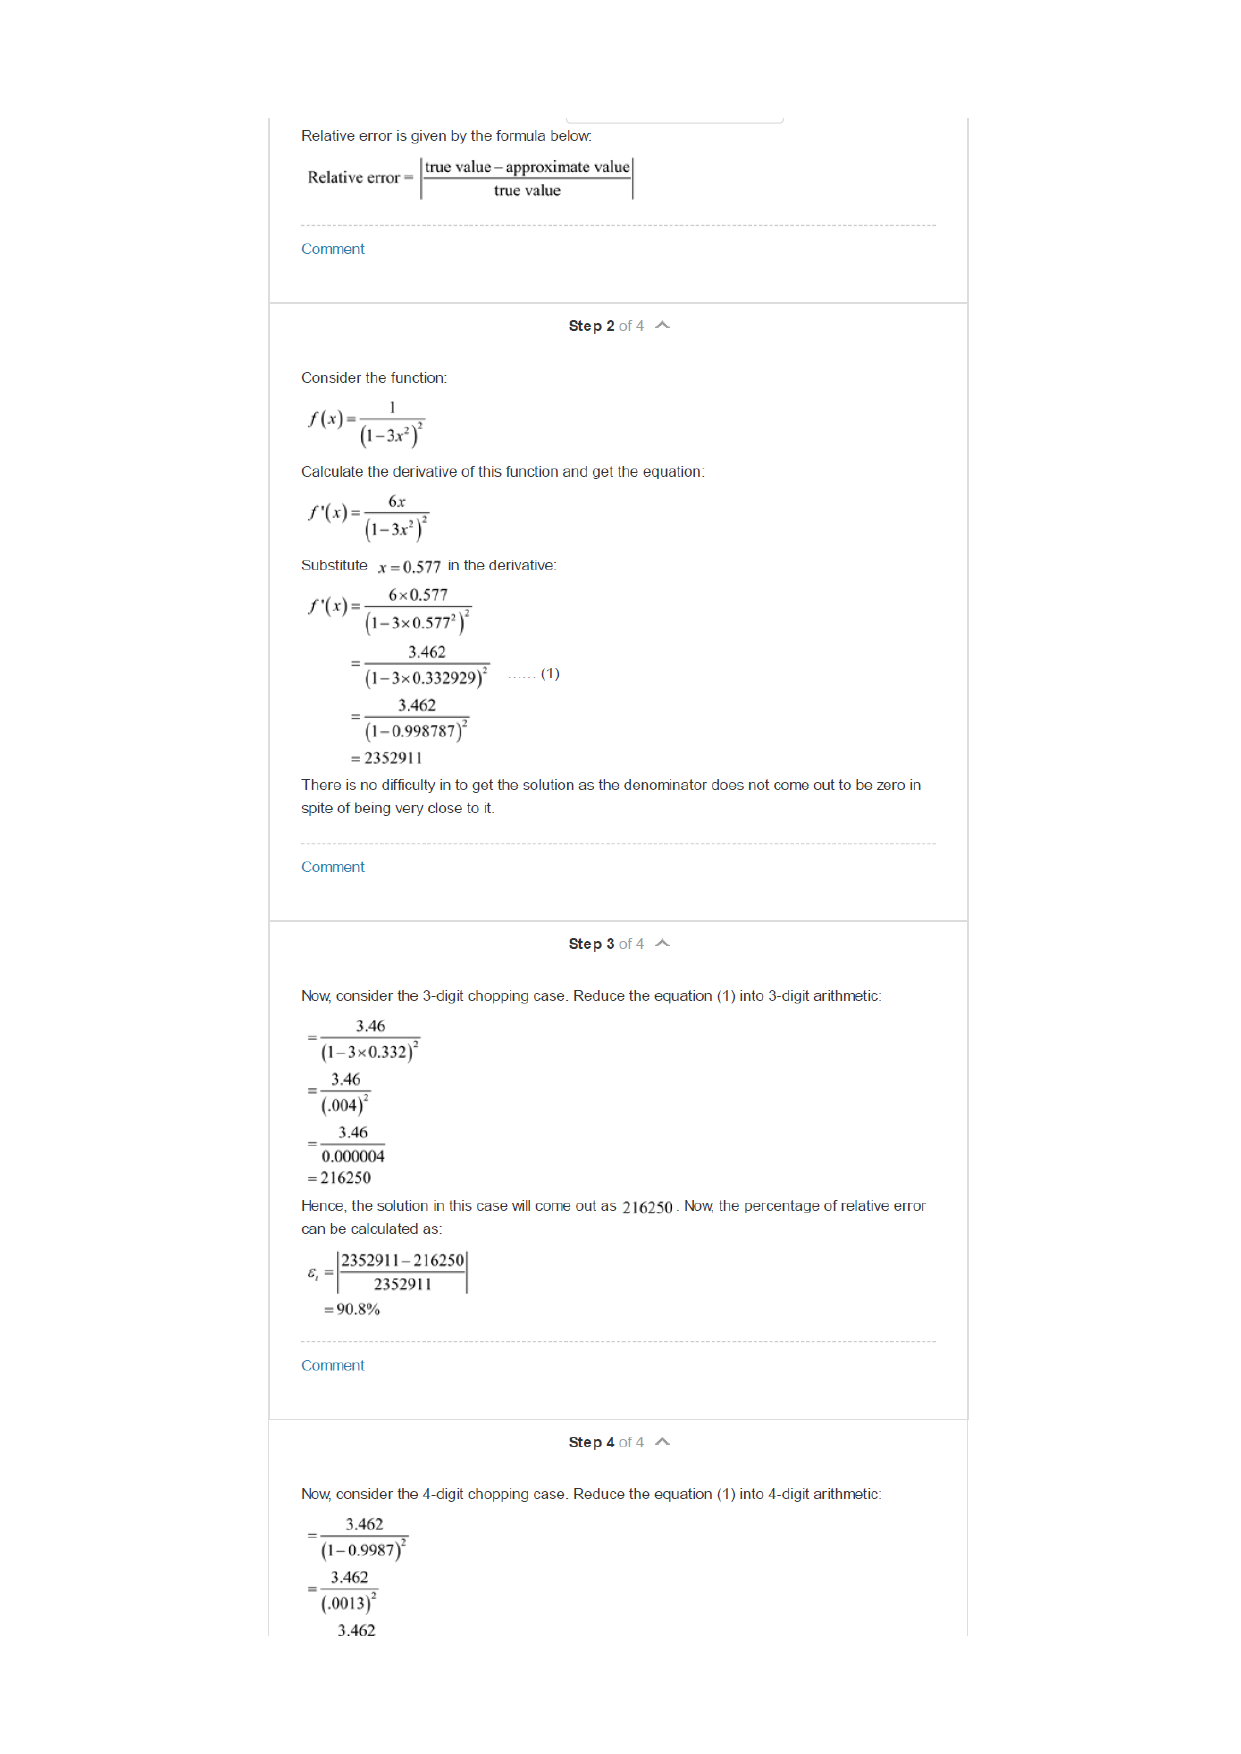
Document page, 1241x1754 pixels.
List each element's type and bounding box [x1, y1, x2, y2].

picture [267, 118, 973, 1636]
